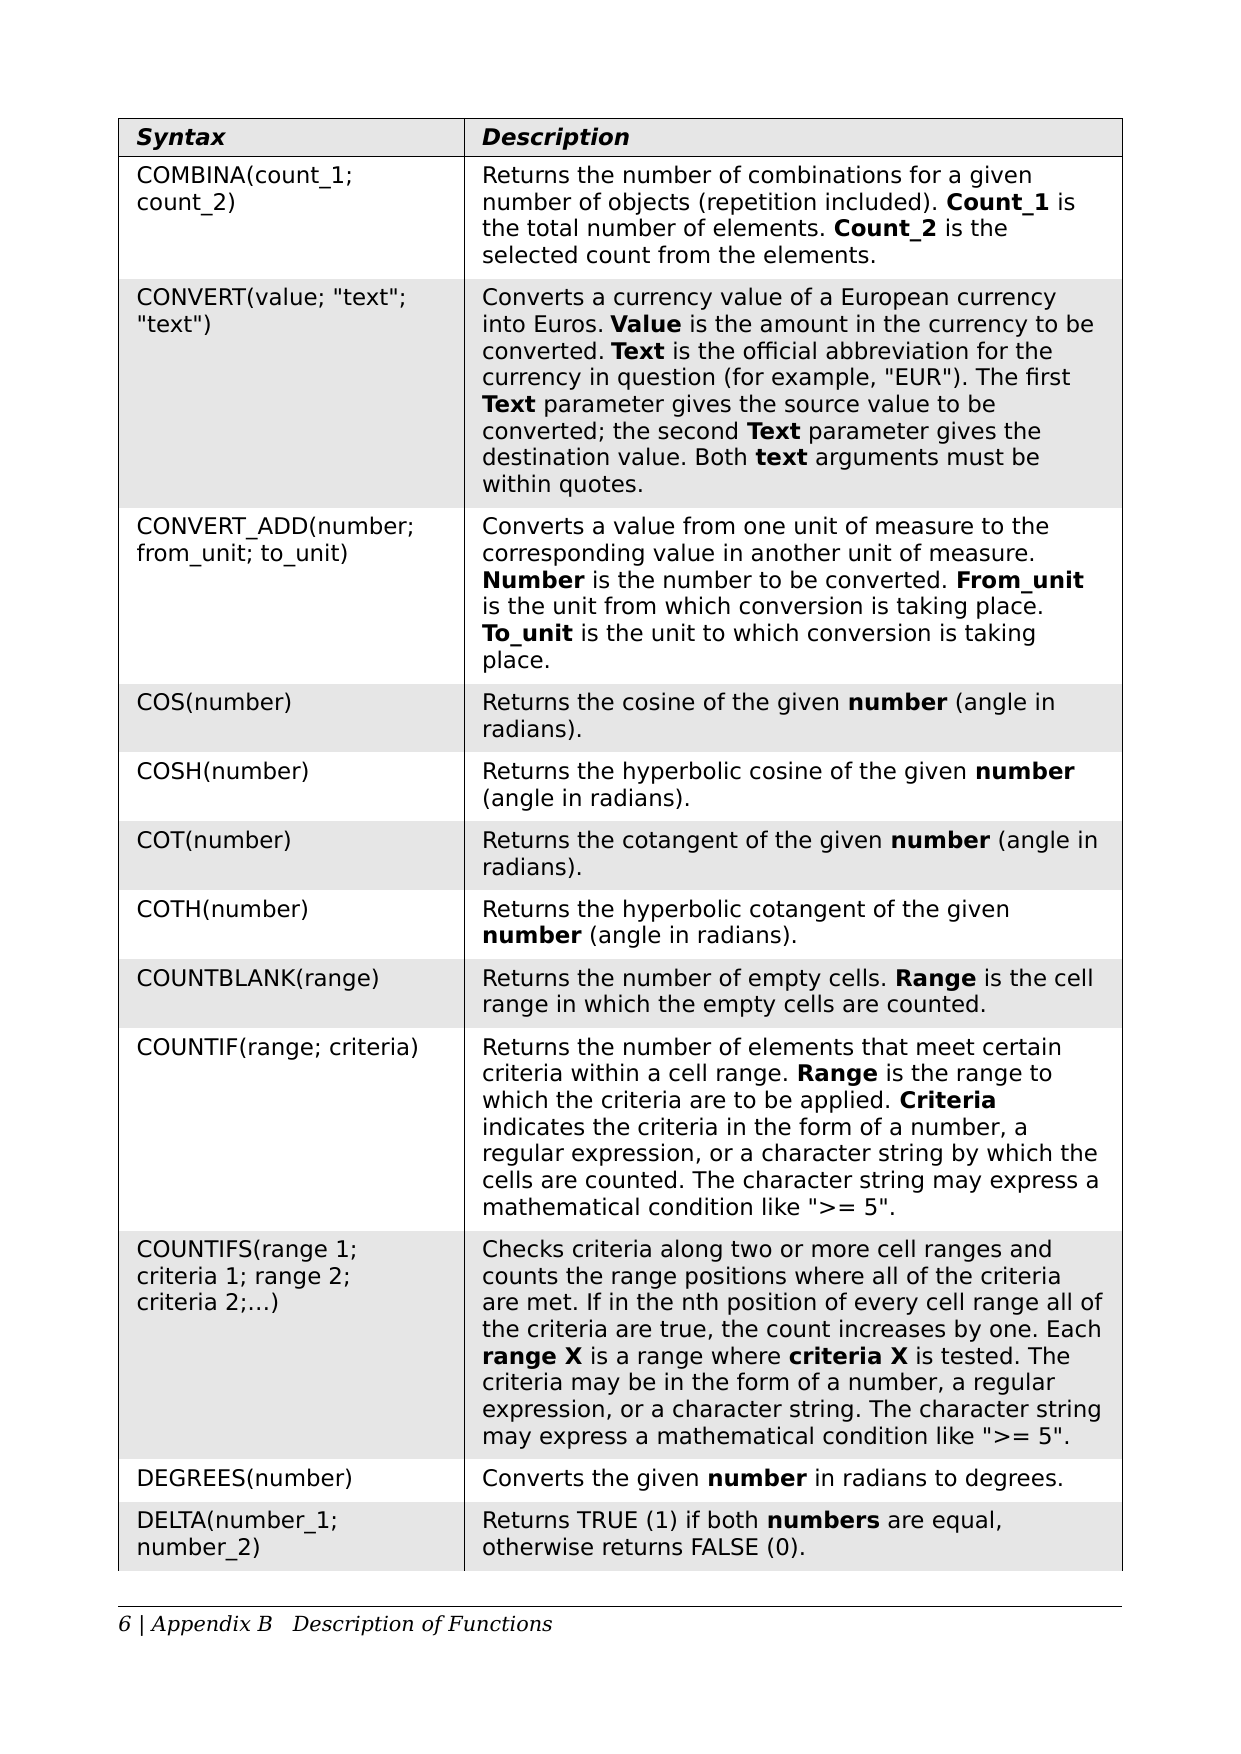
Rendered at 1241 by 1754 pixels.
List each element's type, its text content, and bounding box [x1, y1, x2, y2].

table_header Syntax [119, 119, 464, 156]
table_cell Returns the hyperbolic cotangent of the given number (angle in radians). [465, 890, 1122, 959]
table_cell COSH(number) [119, 753, 464, 821]
table_cell DELTA(number_1; number_2) [119, 1502, 464, 1571]
table_cell Returns the number of elements that meet certain criteria within a cell range. Range is the range to which the criteria are to be applied. Criteria indicates the criteria in the form of a number, a regular expression, or a character string by which the cells are counted. The character string may express a mathematical condition like ">= 5". [465, 1028, 1122, 1231]
table_cell Returns the number of combinations for a given number of objects (repetition included). Count_1 is the total number of elements. Count_2 is the selected count from the elements. [465, 157, 1122, 279]
table_cell DEGREES(number) [119, 1460, 464, 1502]
table_cell Converts the given number in radians to degrees. [465, 1460, 1122, 1502]
table_cell COS(number) [119, 684, 464, 752]
table_cell Converts a value from one unit of measure to the corresponding value in another unit of measure. Number is the number to be converted. From_unit is the unit from which conversion is taking place. To_unit is the unit to which conversion is taking place. [465, 508, 1122, 683]
table_cell COMBINA(count_1; count_2) [119, 157, 464, 279]
table_cell Checks criteria along two or more cell ranges and counts the range positions where all of the criteria are met. If in the nth position of every cell range all of the criteria are true, the count increases by one. Each range X is a range where criteria X is tested. The criteria may be in the form of a number, a regular expression, or a character string. The character string may express a mathematical condition like ">= 5". [465, 1231, 1122, 1459]
table_cell Returns TRUE (1) if both numbers are equal, otherwise returns FALSE (0). [465, 1502, 1122, 1571]
table_cell COTH(number) [119, 890, 464, 959]
table_cell COUNTBLANK(range) [119, 959, 464, 1028]
table_cell Returns the hyperbolic cosine of the given number (angle in radians). [465, 753, 1122, 821]
table_cell Returns the cosine of the given number (angle in radians). [465, 684, 1122, 752]
table_cell COT(number) [119, 821, 464, 890]
table_header Description [465, 119, 1122, 156]
table_cell Returns the number of empty cells. Range is the cell range in which the empty cells are counted. [465, 959, 1122, 1028]
table_cell CONVERT(value; "text"; "text") [119, 279, 464, 508]
table_cell CONVERT_ADD(number; from_unit; to_unit) [119, 508, 464, 683]
table_cell Returns the cotangent of the given number (angle in radians). [465, 821, 1122, 890]
table_cell COUNTIFS(range 1; criteria 1; range 2; criteria 2;…) [119, 1231, 464, 1459]
table_cell Converts a currency value of a European currency into Euros. Value is the amount in the currency to be converted. Text is the official abbreviation for the currency in question (for example, "EUR"). The first Text parameter gives the source value to be converted; the second Text parameter gives the destination value. Both text arguments must be within quotes. [465, 279, 1122, 508]
table_cell COUNTIF(range; criteria) [119, 1028, 464, 1231]
